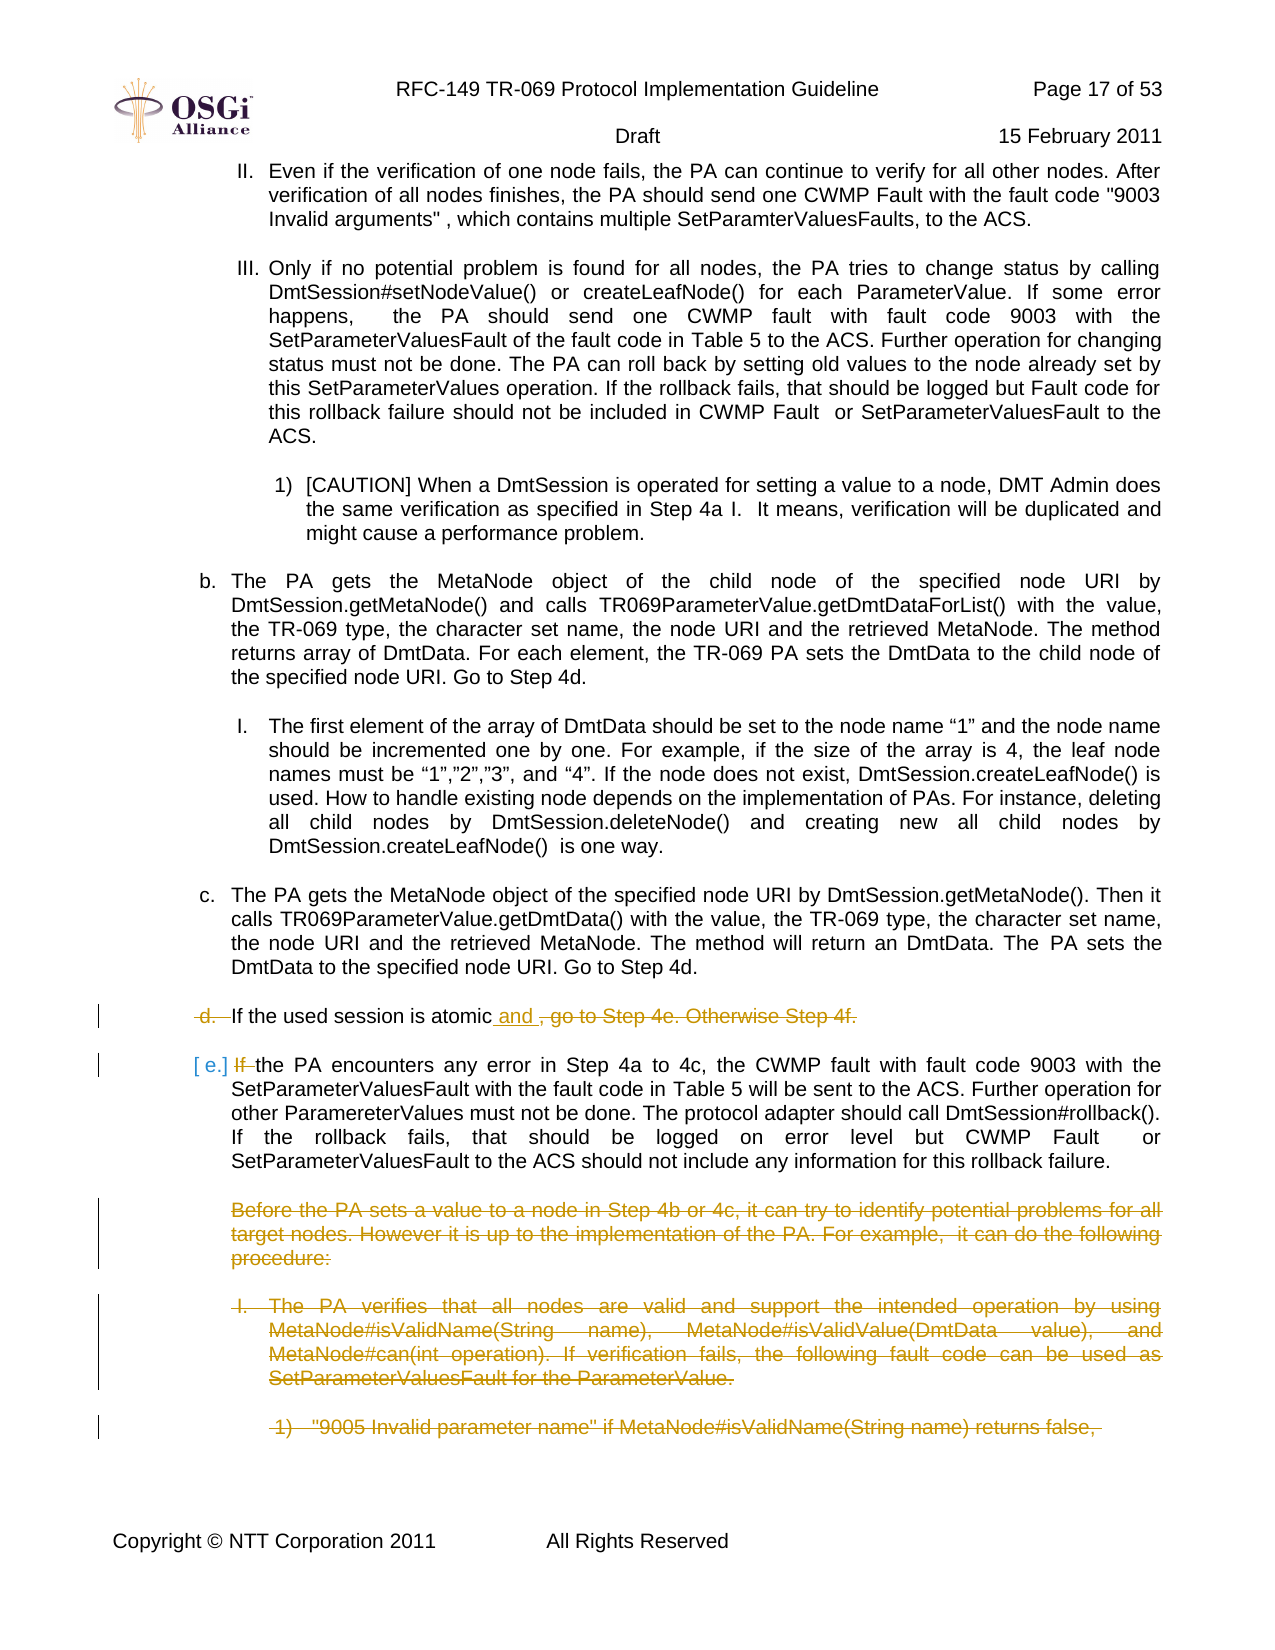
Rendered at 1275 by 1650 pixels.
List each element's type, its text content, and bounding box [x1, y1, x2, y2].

list If the used session is atomic and the PA encounters any error in Step 4a to 4c, the CWMP fault with fault code 9003 with the SetParameterValuesFault with the fault code in Table 5 will be sent to the ACS. Further operation for other ParamereterValues must not be done. The protocol adapter should call DmtSession#rollback(). If the rollback fails, that should be logged on error level but CWMP Fault or SetParameterValuesFault to the ACS should not include any information for this rollback failure. [193, 1004, 1162, 1028]
picture [114, 78, 254, 143]
list The PA gets the MetaNode object of the child node of the specified node URI by DmtSession.getMetaNode() and calls TR069ParameterValue.getDmtDataForList() with the value, the TR-069 type, the character set name, the node URI and the retrieved MetaNode. The method returns array of DmtData. For each element, the TR-069 PA sets the DmtData to the child node of the specified node URI. Go to Step 4d. [193, 569, 1162, 689]
list The first element of the array of DmtData should be set to the node name “1” and the node name should be incremented one by one. For example, if the size of the array is 4, the leaf node names must be “1”,”2”,”3”, and “4”. If the node does not exist, DmtSession.createLeafNode() is used. How to handle existing node depends on the implementation of PAs. For instance, deleting all child nodes by DmtSession.deleteNode() and creating new all child nodes by DmtSession.createLeafNode() is one way. [231, 714, 1162, 858]
list The PA gets the MetaNode object of the specified node URI by DmtSession.getMetaNode(). Then it calls TR069ParameterValue.getDmtData() with the value, the TR-069 type, the character set name, the node URI and the retrieved MetaNode. The method will return an DmtData. The PA sets the DmtData to the specified node URI. Go to Step 4d. [193, 883, 1162, 979]
list Even if the verification of one node fails, the PA can continue to verify for all other nodes. After verification of all nodes finishes, the PA should send one CWMP Fault with the fault code "9003 Invalid arguments" , which contains multiple SetParamterValuesFaults, to the ACS. [231, 159, 1162, 231]
list [CAUTION] When a DmtSession is operated for setting a value to a node, DMT Admin does the same verification as specified in Step 4a I.. It means, verification will be duplicated and might cause a performance problem. [268, 472, 1162, 544]
list Only if no potential problem is found for all nodes, the PA tries to change status by calling DmtSession#setNodeValue() or createLeafNode() for each ParameterValue. If some error happens, the PA should send one CWMP fault with fault code 9003 with the SetParameterValuesFault of the fault code in Table 5 to the ACS. Further operation for changing status must not be done. The PA can roll back by setting old values to the node already set by this SetParameterValues operation. If the rollback fails, that should be logged but Fault code for this rollback failure should not be included in CWMP Fault or SetParameterValuesFault to the ACS. [231, 256, 1162, 447]
